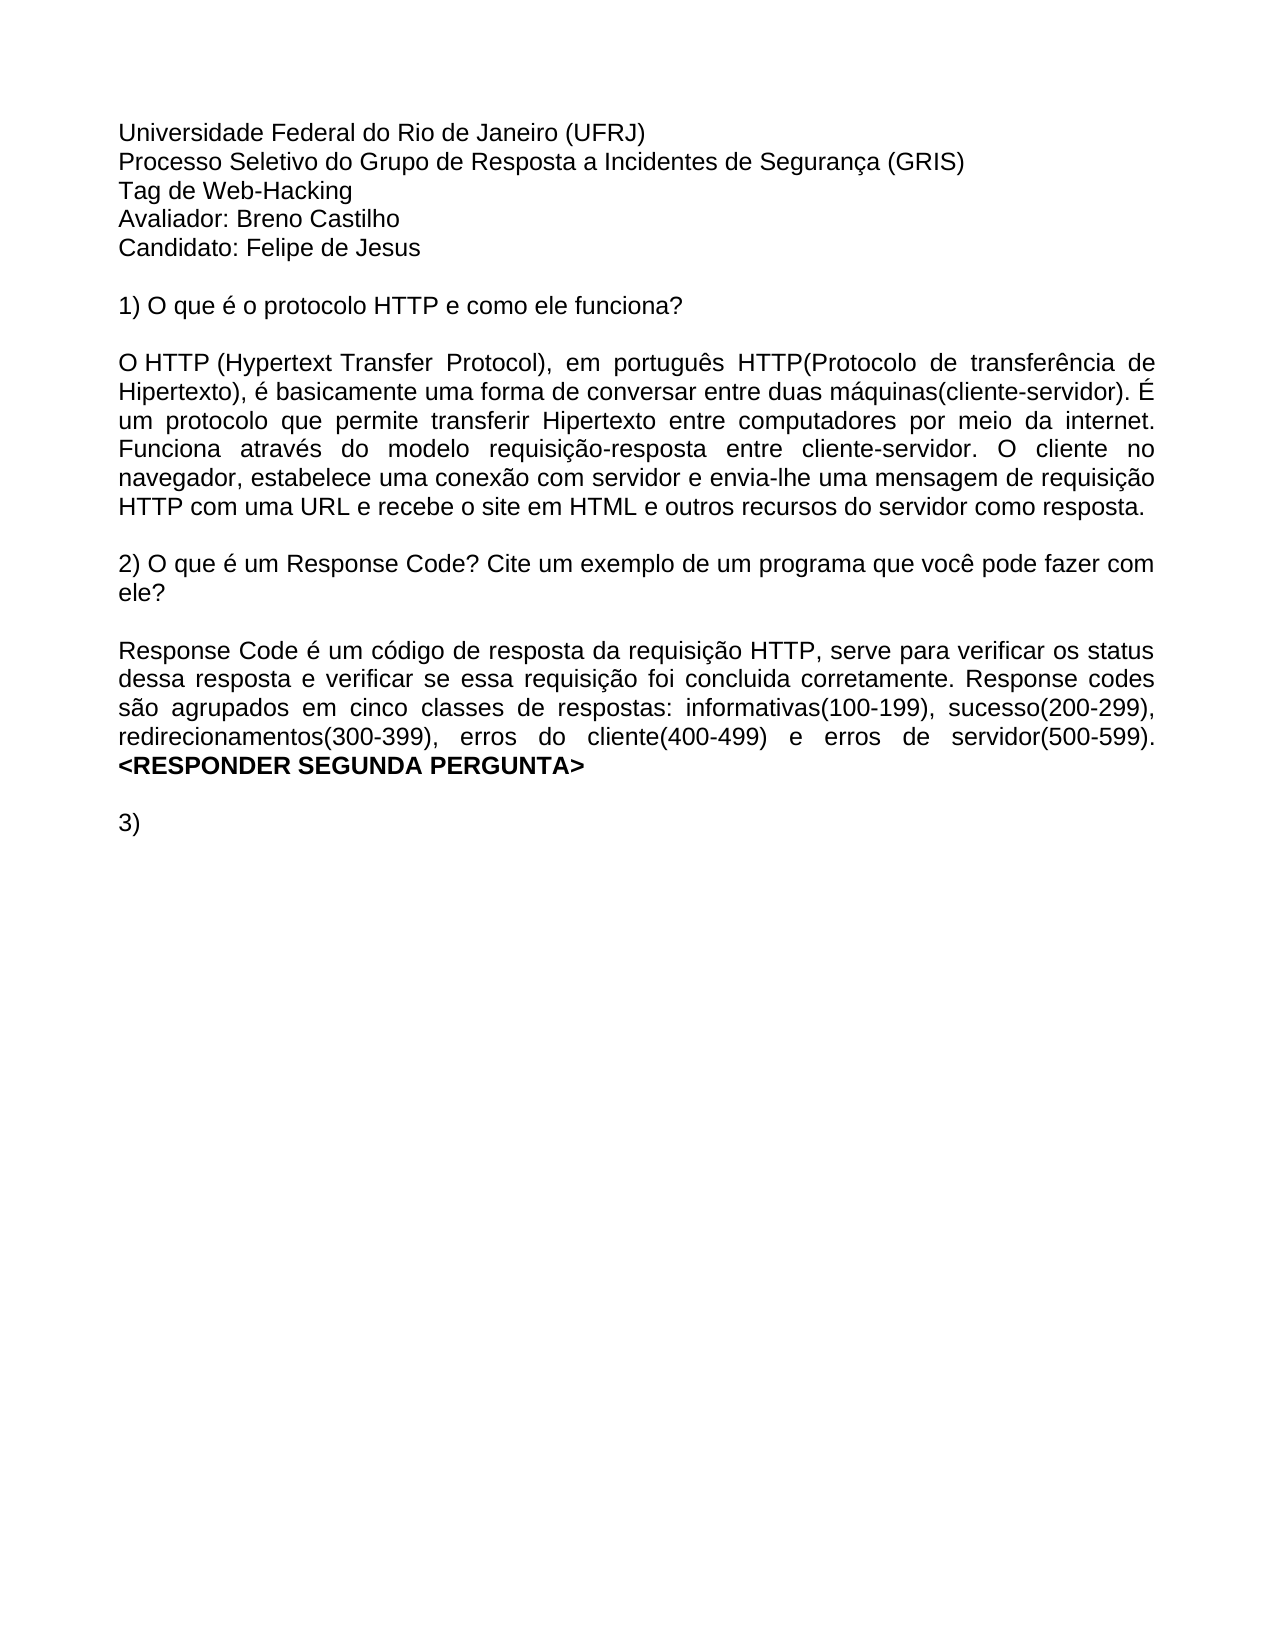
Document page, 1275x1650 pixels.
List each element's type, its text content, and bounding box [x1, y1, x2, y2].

text Tag de Web-Hacking [118, 176, 1157, 204]
text 2) O que é um Response Code? Cite um exemplo de um programa que você pode fazer com ele? [118, 549, 1157, 607]
text Universidade Federal do Rio de Janeiro (UFRJ) [118, 118, 1157, 147]
text 1) O que é o protocolo HTTP e como ele funciona? [118, 291, 1157, 319]
text O HTTP (Hypertext Transfer Protocol), em português HTTP(Protocolo de transferência de Hipertexto), é basicamente uma forma de conversar entre duas máquinas(cliente-servidor). É um protocolo que permite transferir Hipertexto entre computadores por meio da internet. Funciona através do modelo requisição-resposta entre cliente-servidor. O cliente no navegador, estabelece uma conexão com servidor e envia-lhe uma mensagem de requisição HTTP com uma URL e recebe o site em HTML e outros recursos do servidor como resposta. [118, 348, 1157, 521]
text Response Code é um código de resposta da requisição HTTP, serve para verificar os status dessa resposta e verificar se essa requisição foi concluida corretamente. Response codes são agrupados em cinco classes de respostas: informativas(100-199), sucesso(200-299), redirecionamentos(300-399), erros do cliente(400-499) e erros de servidor(500-599). <RESPONDER SEGUNDA PERGUNTA> [118, 636, 1157, 779]
text Processo Seletivo do Grupo de Resposta a Incidentes de Segurança (GRIS) [118, 147, 1157, 176]
text Candidato: Felipe de Jesus [118, 233, 1157, 262]
text 3) [118, 808, 1157, 837]
text Avaliador: Breno Castilho [118, 204, 1157, 233]
